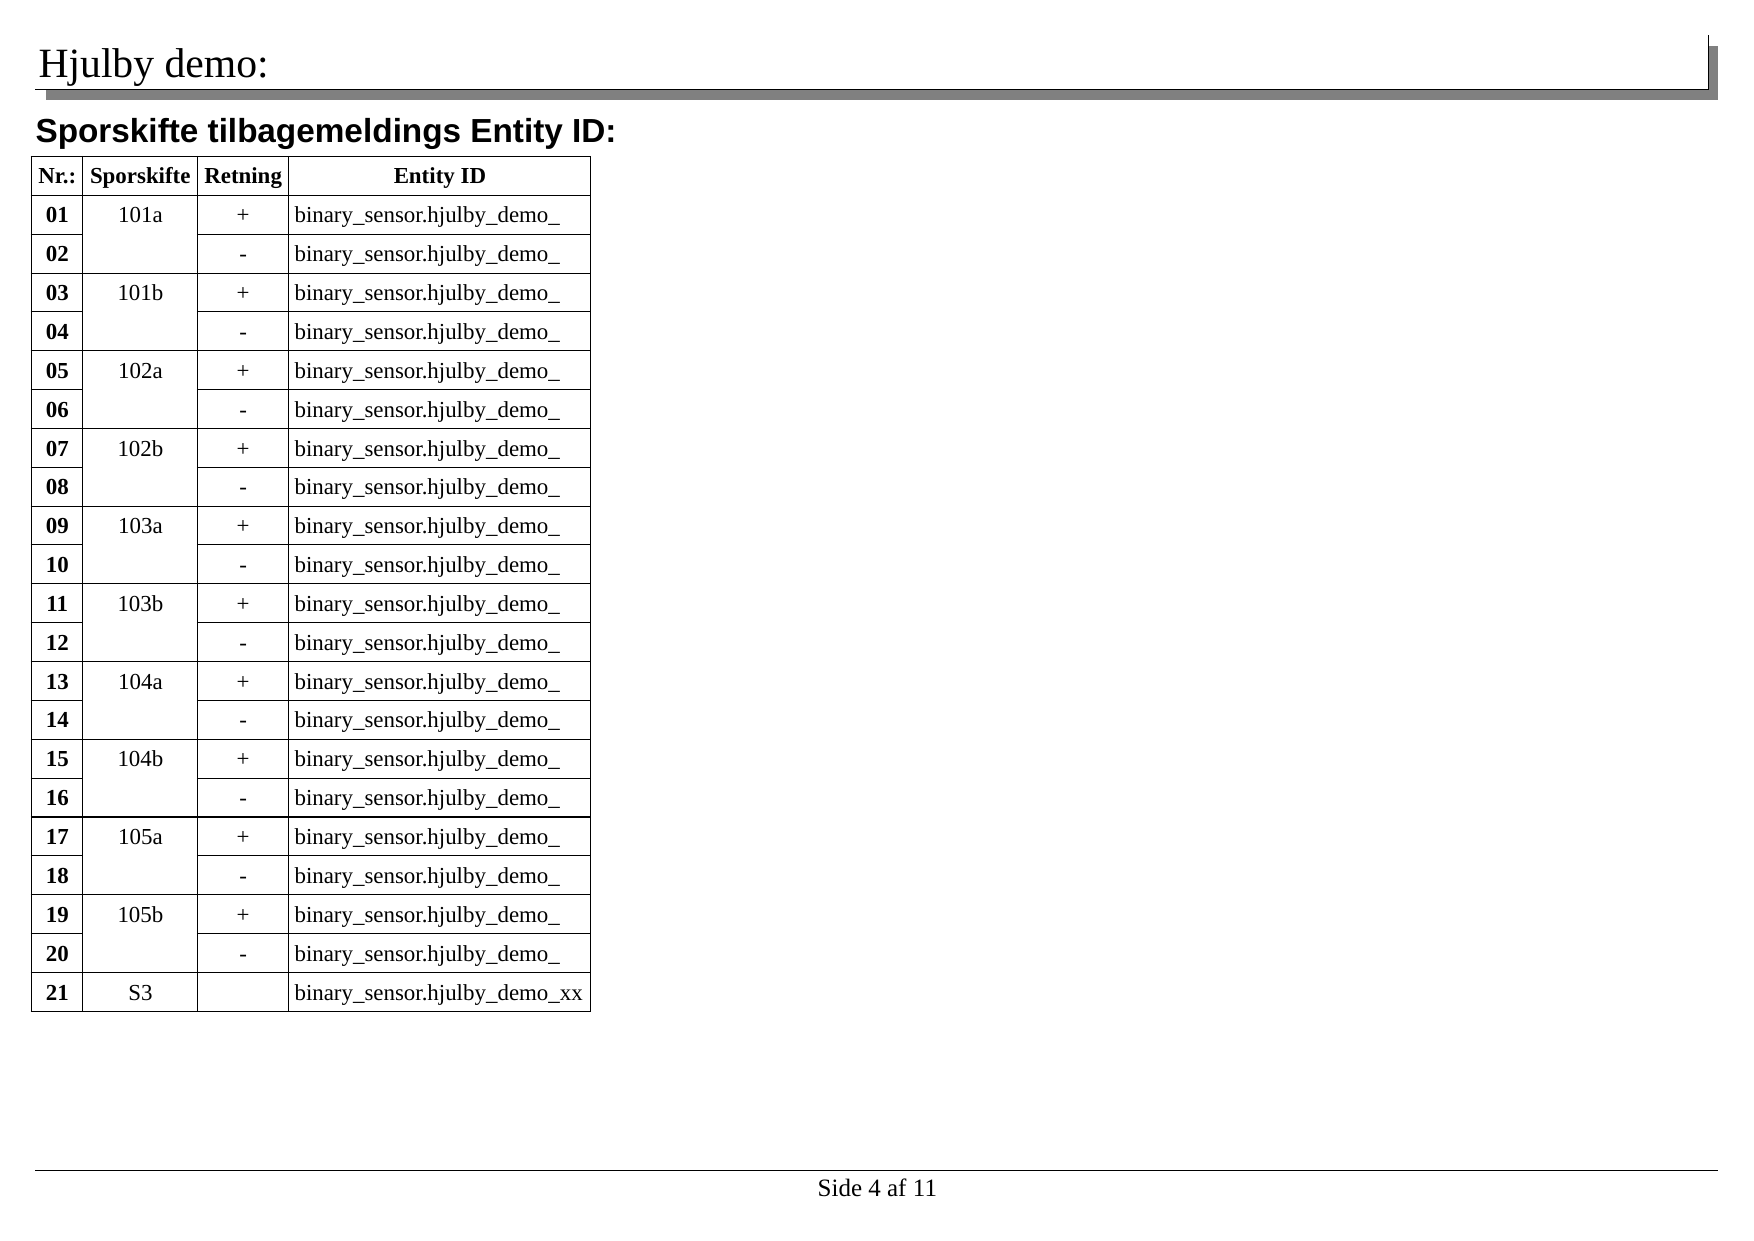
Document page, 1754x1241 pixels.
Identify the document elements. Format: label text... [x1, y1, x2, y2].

table_header Sporskifte [83, 157, 197, 195]
table_cell + [198, 274, 288, 311]
table_cell 05 [32, 351, 82, 389]
table_cell 21 [32, 973, 82, 1011]
table_cell binary_sensor.hjulby_demo_ [289, 545, 590, 583]
table_cell - [198, 934, 288, 972]
table_cell 14 [32, 701, 82, 739]
table_cell 19 [32, 895, 82, 933]
table_cell - [198, 468, 288, 506]
table_cell 03 [32, 274, 82, 311]
table_cell 16 [32, 779, 82, 816]
table_header Retning [198, 157, 288, 195]
table_cell binary_sensor.hjulby_demo_ [289, 351, 590, 389]
table_cell - [198, 545, 288, 583]
table_cell 101b [83, 274, 197, 350]
table_cell + [198, 895, 288, 933]
table_cell + [198, 507, 288, 544]
table_cell 06 [32, 390, 82, 428]
subtitle Sporskifte tilbagemeldings Entity ID: [35, 111, 1718, 150]
table_cell binary_sensor.hjulby_demo_ [289, 740, 590, 777]
table_cell binary_sensor.hjulby_demo_ [289, 779, 590, 816]
table_cell binary_sensor.hjulby_demo_ [289, 818, 590, 855]
table_cell + [198, 662, 288, 700]
table_cell 101a [83, 196, 197, 272]
table_cell 105a [83, 818, 197, 894]
table_cell binary_sensor.hjulby_demo_ [289, 274, 590, 311]
table_cell binary_sensor.hjulby_demo_ [289, 701, 590, 739]
table_cell 09 [32, 507, 82, 544]
table_cell 20 [32, 934, 82, 972]
table_cell binary_sensor.hjulby_demo_ [289, 429, 590, 467]
table_header Nr.: [32, 157, 82, 195]
table_cell binary_sensor.hjulby_demo_ [289, 507, 590, 544]
table_cell 18 [32, 856, 82, 894]
table_cell 11 [32, 584, 82, 622]
table_cell 103b [83, 584, 197, 661]
table_header Entity ID [289, 157, 590, 195]
table_cell 13 [32, 662, 82, 700]
table_cell - [198, 779, 288, 816]
table_cell 17 [32, 818, 82, 855]
table_cell binary_sensor.hjulby_demo_ [289, 312, 590, 350]
table_cell 103a [83, 507, 197, 583]
table_cell 104b [83, 740, 197, 816]
table_cell + [198, 351, 288, 389]
table_cell binary_sensor.hjulby_demo_ [289, 196, 590, 233]
table_cell - [198, 312, 288, 350]
table_cell [198, 973, 288, 1011]
table_cell 102a [83, 351, 197, 428]
table_cell - [198, 390, 288, 428]
table_cell binary_sensor.hjulby_demo_ [289, 468, 590, 506]
table_cell 105b [83, 895, 197, 972]
table_cell - [198, 701, 288, 739]
table_cell 07 [32, 429, 82, 467]
table_cell 15 [32, 740, 82, 777]
table_cell 104a [83, 662, 197, 739]
table_cell binary_sensor.hjulby_demo_ [289, 584, 590, 622]
table_cell binary_sensor.hjulby_demo_ [289, 934, 590, 972]
table_cell 08 [32, 468, 82, 506]
table_cell binary_sensor.hjulby_demo_ [289, 662, 590, 700]
table_cell binary_sensor.hjulby_demo_ [289, 623, 590, 661]
table_cell - [198, 623, 288, 661]
table_cell binary_sensor.hjulby_demo_ [289, 895, 590, 933]
table_cell + [198, 740, 288, 777]
table_cell 102b [83, 429, 197, 506]
table_cell binary_sensor.hjulby_demo_ [289, 390, 590, 428]
table_cell + [198, 196, 288, 233]
table_cell - [198, 856, 288, 894]
table_cell 10 [32, 545, 82, 583]
table_cell - [198, 235, 288, 272]
table_cell + [198, 818, 288, 855]
table_cell 04 [32, 312, 82, 350]
table_cell binary_sensor.hjulby_demo_xx [289, 973, 590, 1011]
table_cell 02 [32, 235, 82, 272]
table_cell S3 [83, 973, 197, 1011]
table_cell binary_sensor.hjulby_demo_ [289, 856, 590, 894]
table_cell 01 [32, 196, 82, 233]
table_cell + [198, 429, 288, 467]
table_cell binary_sensor.hjulby_demo_ [289, 235, 590, 272]
table_cell + [198, 584, 288, 622]
table_cell 12 [32, 623, 82, 661]
